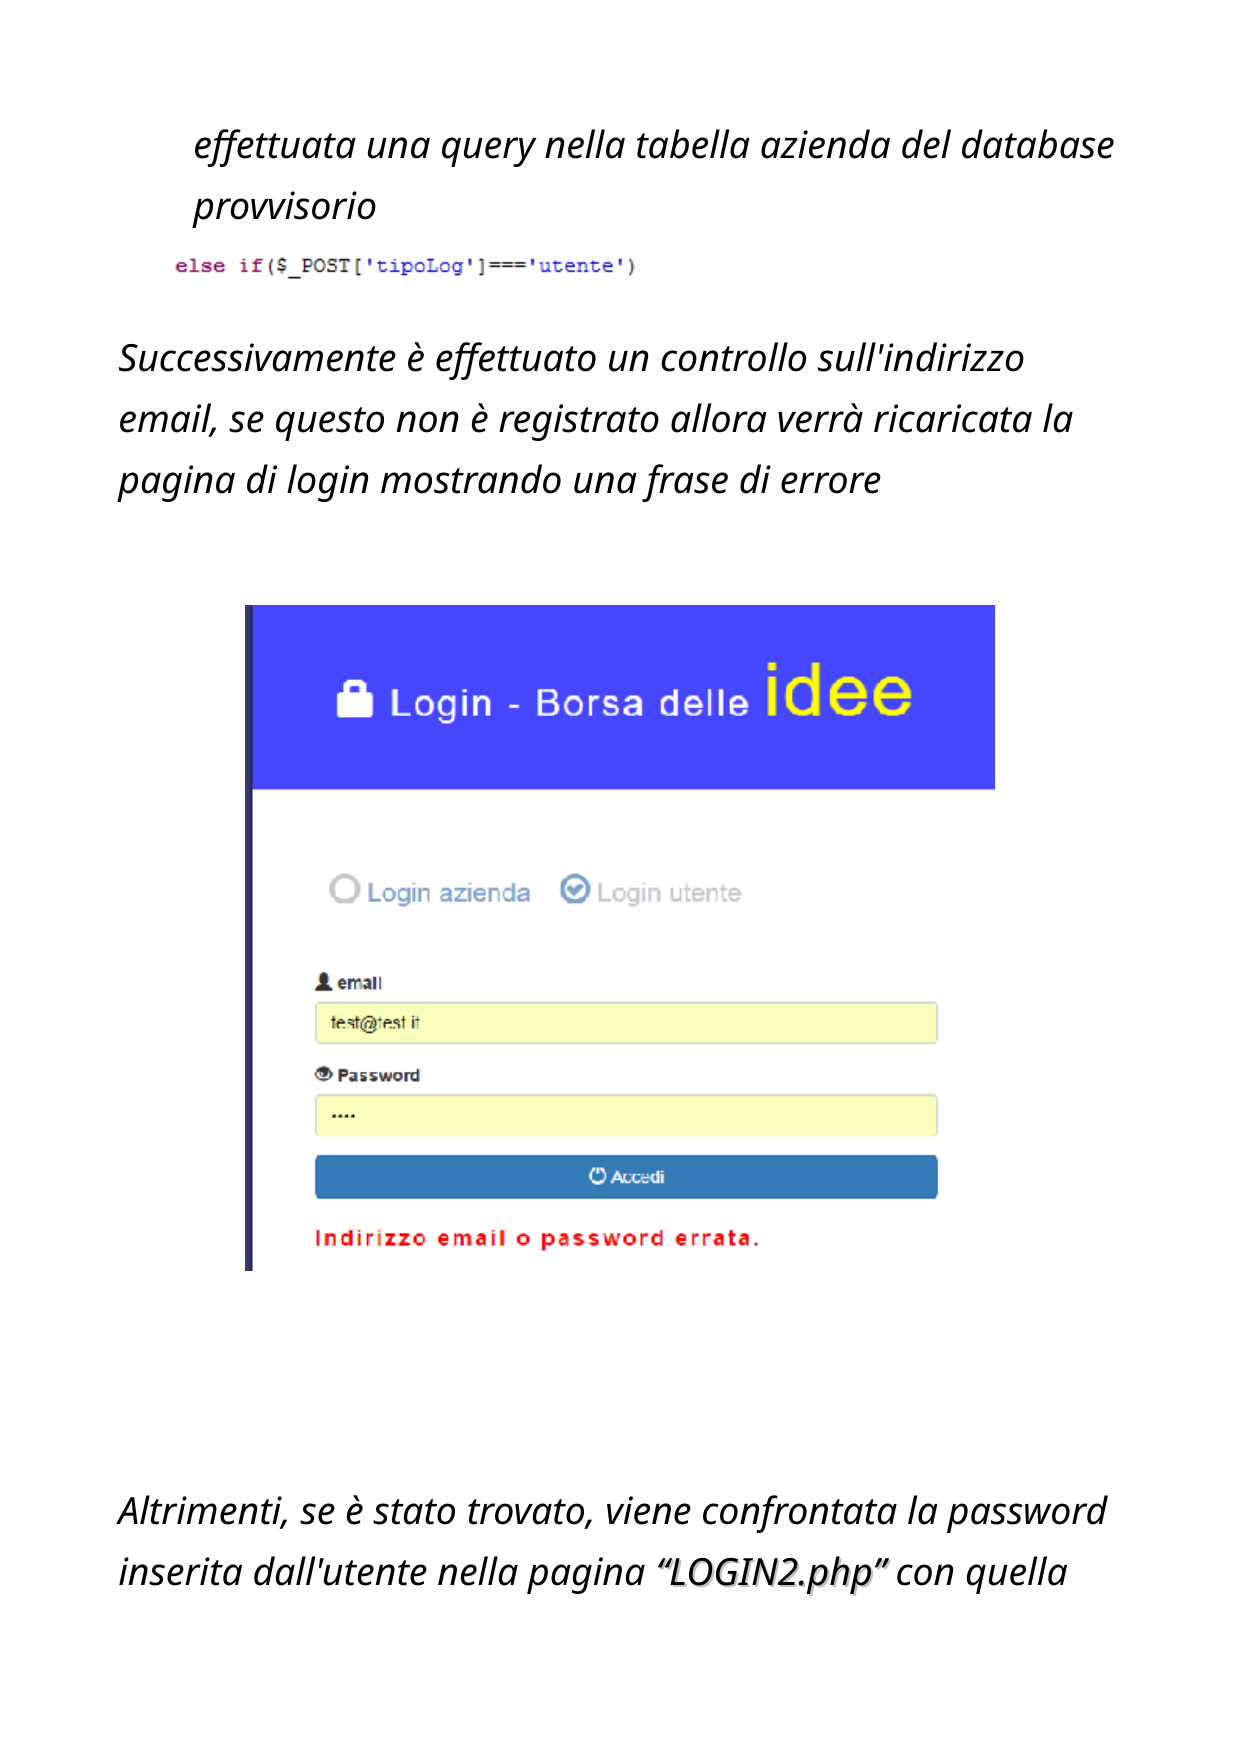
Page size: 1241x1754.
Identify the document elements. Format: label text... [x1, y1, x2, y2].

text Successivamente è effettuato un controllo sull'indirizzo email, se questo non è registrato allora verrà ricaricata la pagina di login mostrando una frase di errore [118, 331, 1122, 504]
picture [245, 605, 995, 1271]
text Altrimenti, se è stato trovato, viene confrontata la password inserita dall'utente nella pagina “LOGIN2.php” con quella [118, 1484, 1122, 1596]
list effettuata una query nella tabella azienda del database provvisorio [156, 118, 1122, 230]
picture [160, 252, 655, 287]
